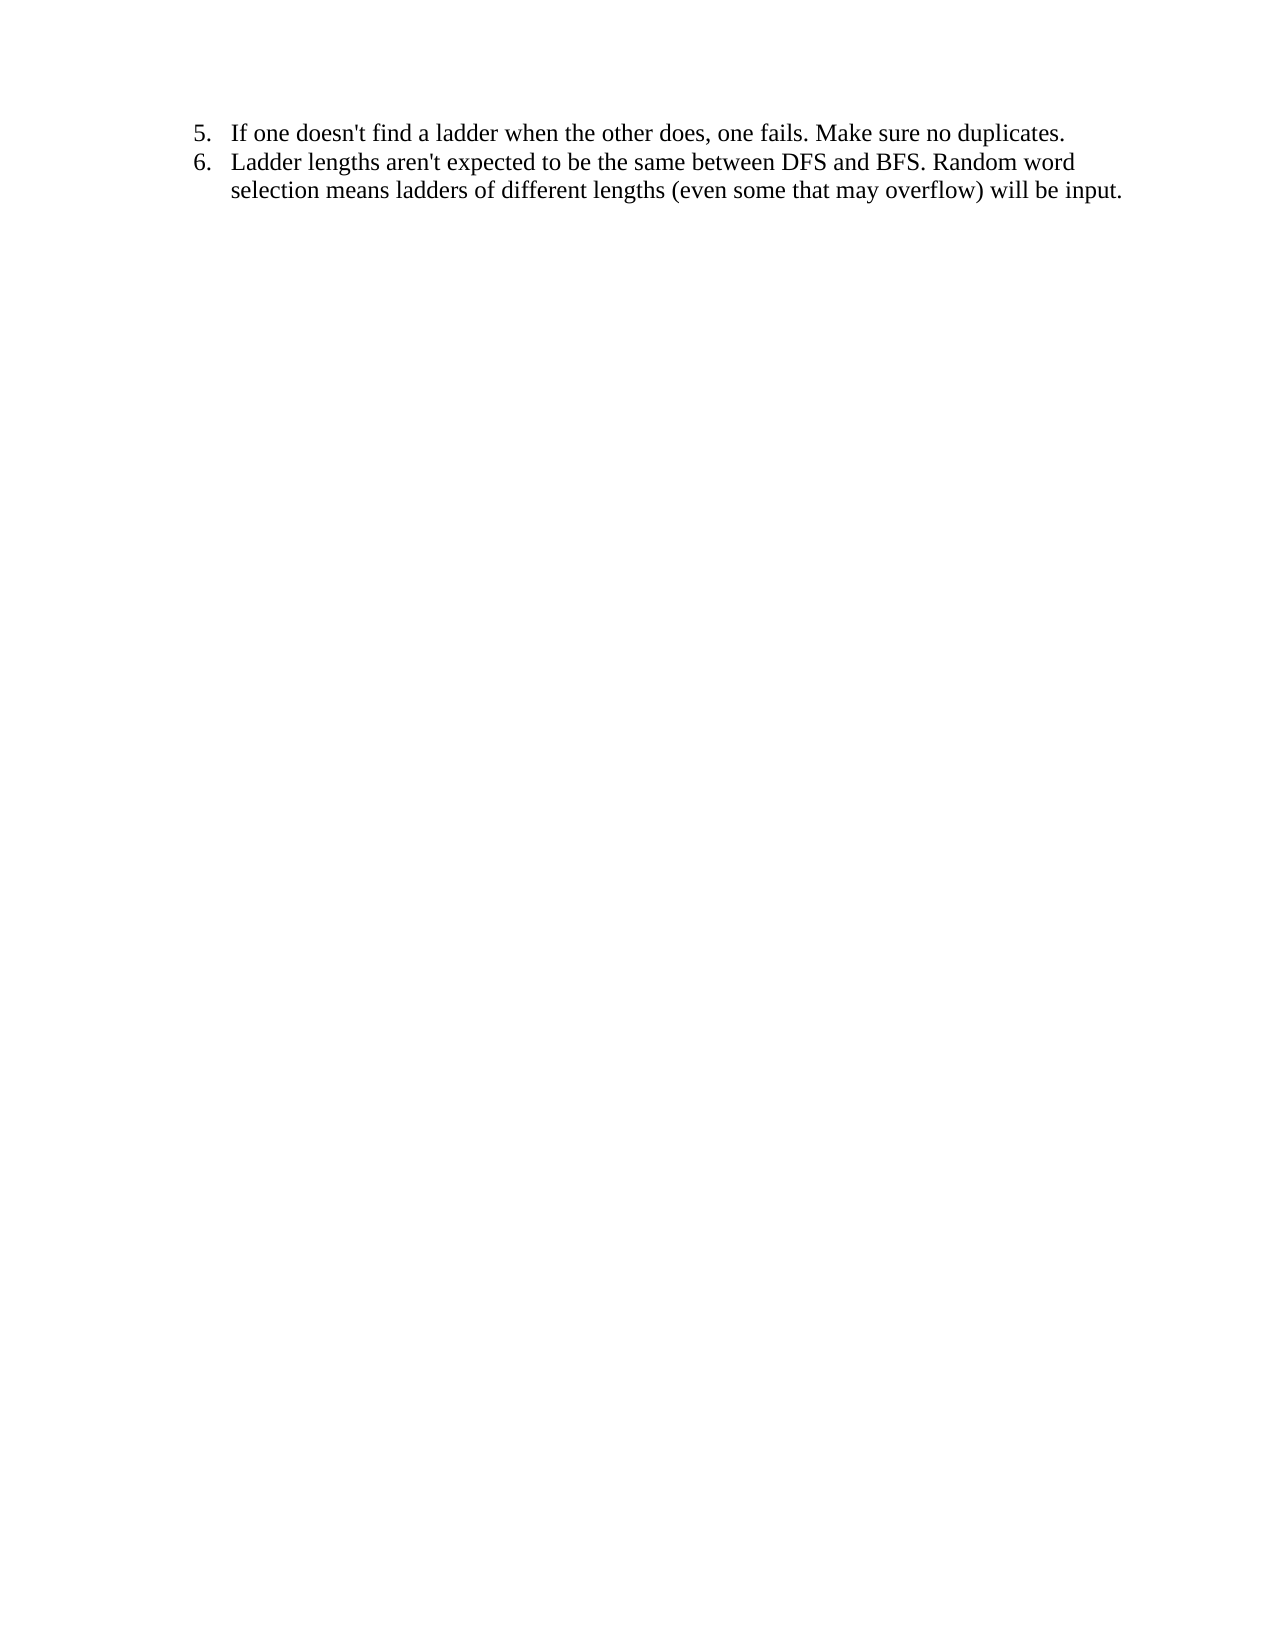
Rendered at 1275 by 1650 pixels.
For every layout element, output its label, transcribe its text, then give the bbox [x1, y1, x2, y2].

list Ladder lengths aren't expected to be the same between DFS and BFS. Random word selection means ladders of different lengths (even some that may overflow) will be input. [193, 147, 1157, 204]
list If one doesn't find a ladder when the other does, one fails. Make sure no duplicates. [193, 118, 1157, 147]
